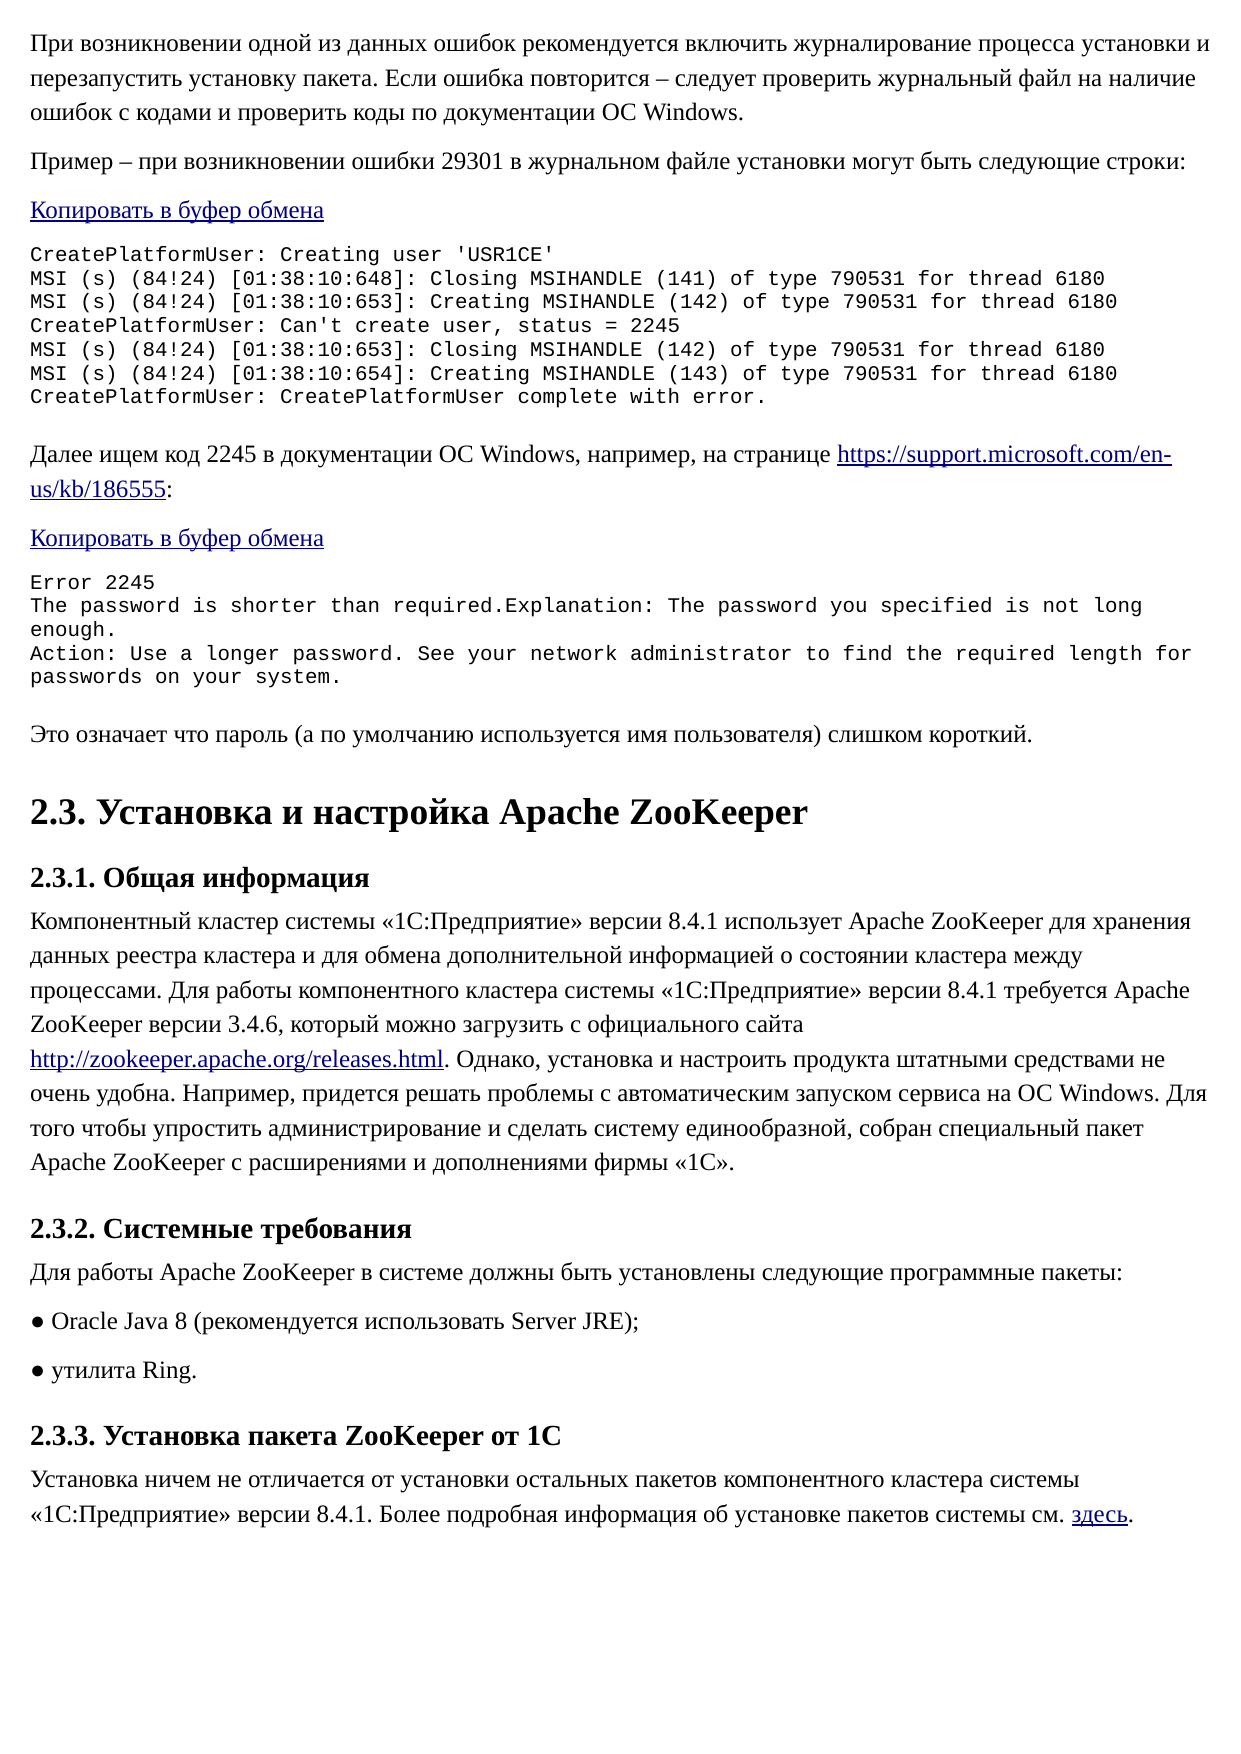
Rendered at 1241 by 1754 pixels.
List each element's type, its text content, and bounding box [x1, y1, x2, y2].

text MSI (s) (84!24) [01:38:10:653]: Closing MSIHANDLE (142) of type 790531 for thread 6180 [30, 339, 1211, 362]
text The password is shorter than required.Explanation: The password you specified is not long enough. [30, 596, 1211, 643]
subtitle 2.3. Установка и настройка Apache ZooKeeper [30, 789, 1211, 833]
subtitle 2.3.2. Системные требования [30, 1211, 1211, 1244]
text ● Oracle Java 8 (рекомендуется использовать Server JRE); [30, 1306, 1211, 1334]
text CreatePlatformUser: CreatePlatformUser complete with error. [30, 386, 1211, 410]
text Пример – при возникновении ошибки 29301 в журнальном файле установки могут быть следующие строки: [30, 146, 1211, 175]
text Error 2245 [30, 572, 1211, 596]
text Копировать в буфер обмена [30, 195, 1211, 224]
text Компонентный кластер системы «1С:Предприятие» версии 8.4.1 использует Apache ZooKeeper для хранения данных реестра кластера и для обмена дополнительной информацией о состоянии кластера между процессами. Для работы компонентного кластера системы «1С:Предприятие» версии 8.4.1 требуется Apache ZooKeeper версии 3.4.6, который можно загрузить с официального сайта http://zookeeper.apache.org/releases.html. Однако, установка и настроить продукта штатными средствами не очень удобна. Например, придется решать проблемы с автоматическим запуском сервиса на ОС Windows. Для того чтобы упростить администрирование и сделать систему единообразной, собран специальный пакет Apache ZooKeeper с расширениями и дополнениями фирмы «1С». [30, 906, 1211, 1176]
text Action: Use a longer password. See your network administrator to find the required length for passwords on your system. [30, 643, 1211, 690]
text Далее ищем код 2245 в документации ОС Windows, например, на странице https://support.microsoft.com/en-us/kb/186555: [30, 439, 1211, 502]
subtitle 2.3.3. Установка пакета ZooKeeper от 1С [30, 1418, 1211, 1452]
text Установка ничем не отличается от установки остальных пакетов компонентного кластера системы «1С:Предприятие» версии 8.4.1. Более подробная информация об установке пакетов системы см. здесь. [30, 1464, 1211, 1528]
subtitle 2.3.1. Общая информация [30, 860, 1211, 893]
text MSI (s) (84!24) [01:38:10:653]: Creating MSIHANDLE (142) of type 790531 for thread 6180 [30, 292, 1211, 315]
text Копировать в буфер обмена [30, 523, 1211, 552]
text MSI (s) (84!24) [01:38:10:648]: Closing MSIHANDLE (141) of type 790531 for thread 6180 [30, 268, 1211, 292]
text Это означает что пароль (а по умолчанию используется имя пользователя) слишком короткий. [30, 719, 1211, 748]
text MSI (s) (84!24) [01:38:10:654]: Creating MSIHANDLE (143) of type 790531 for thread 6180 [30, 362, 1211, 386]
text ● утилита Ring. [30, 1355, 1211, 1384]
text При возникновении одной из данных ошибок рекомендуется включить журналирование процесса установки и перезапустить установку пакета. Если ошибка повторится – следует проверить журнальный файл на наличие ошибок с кодами и проверить коды по документации ОС Windows. [30, 28, 1211, 126]
text CreatePlatformUser: Can't create user, status = 2245 [30, 315, 1211, 339]
text Для работы Apache ZooKeeper в системе должны быть установлены следующие программные пакеты: [30, 1257, 1211, 1286]
text CreatePlatformUser: Creating user 'USR1CE' [30, 244, 1211, 268]
